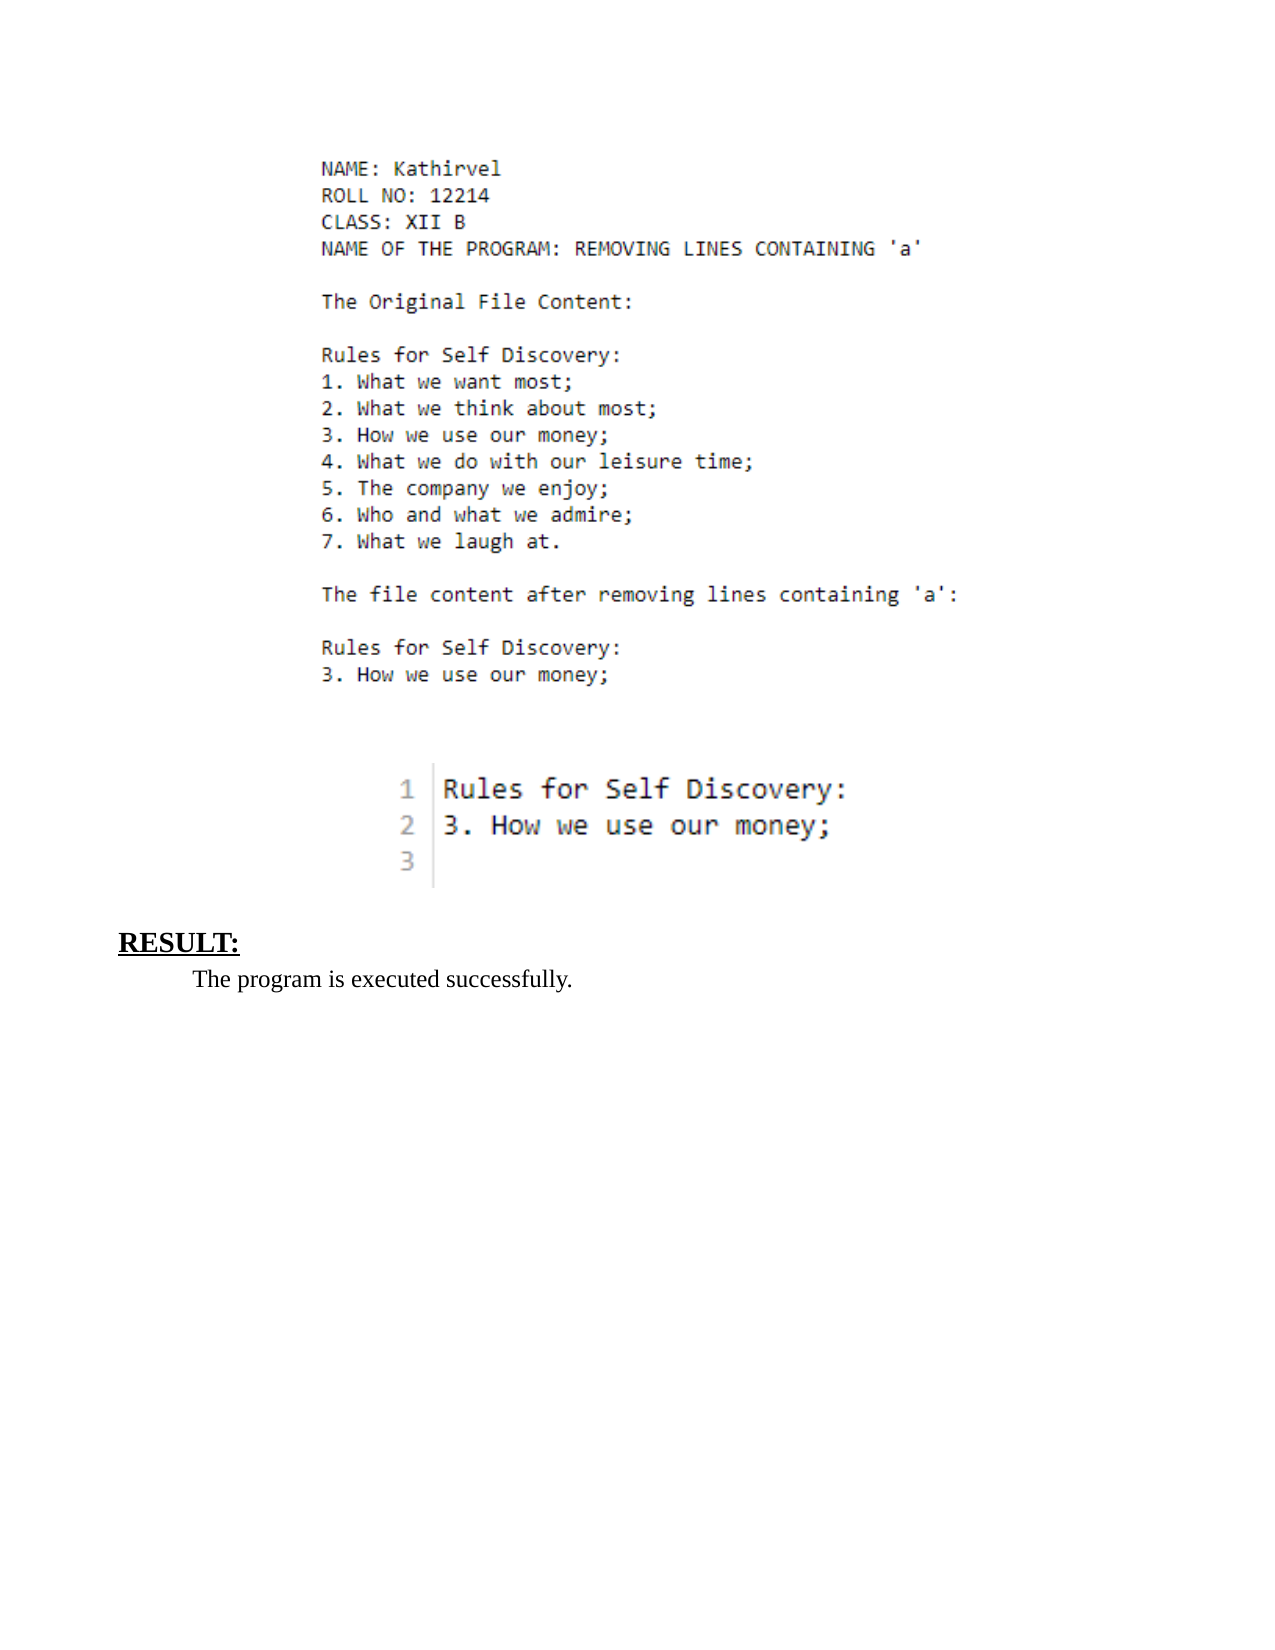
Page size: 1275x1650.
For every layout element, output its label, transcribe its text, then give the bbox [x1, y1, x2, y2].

picture [380, 763, 895, 888]
text RESULT: [118, 925, 1157, 959]
picture [309, 151, 966, 727]
text The program is executed successfully. [118, 964, 1157, 993]
